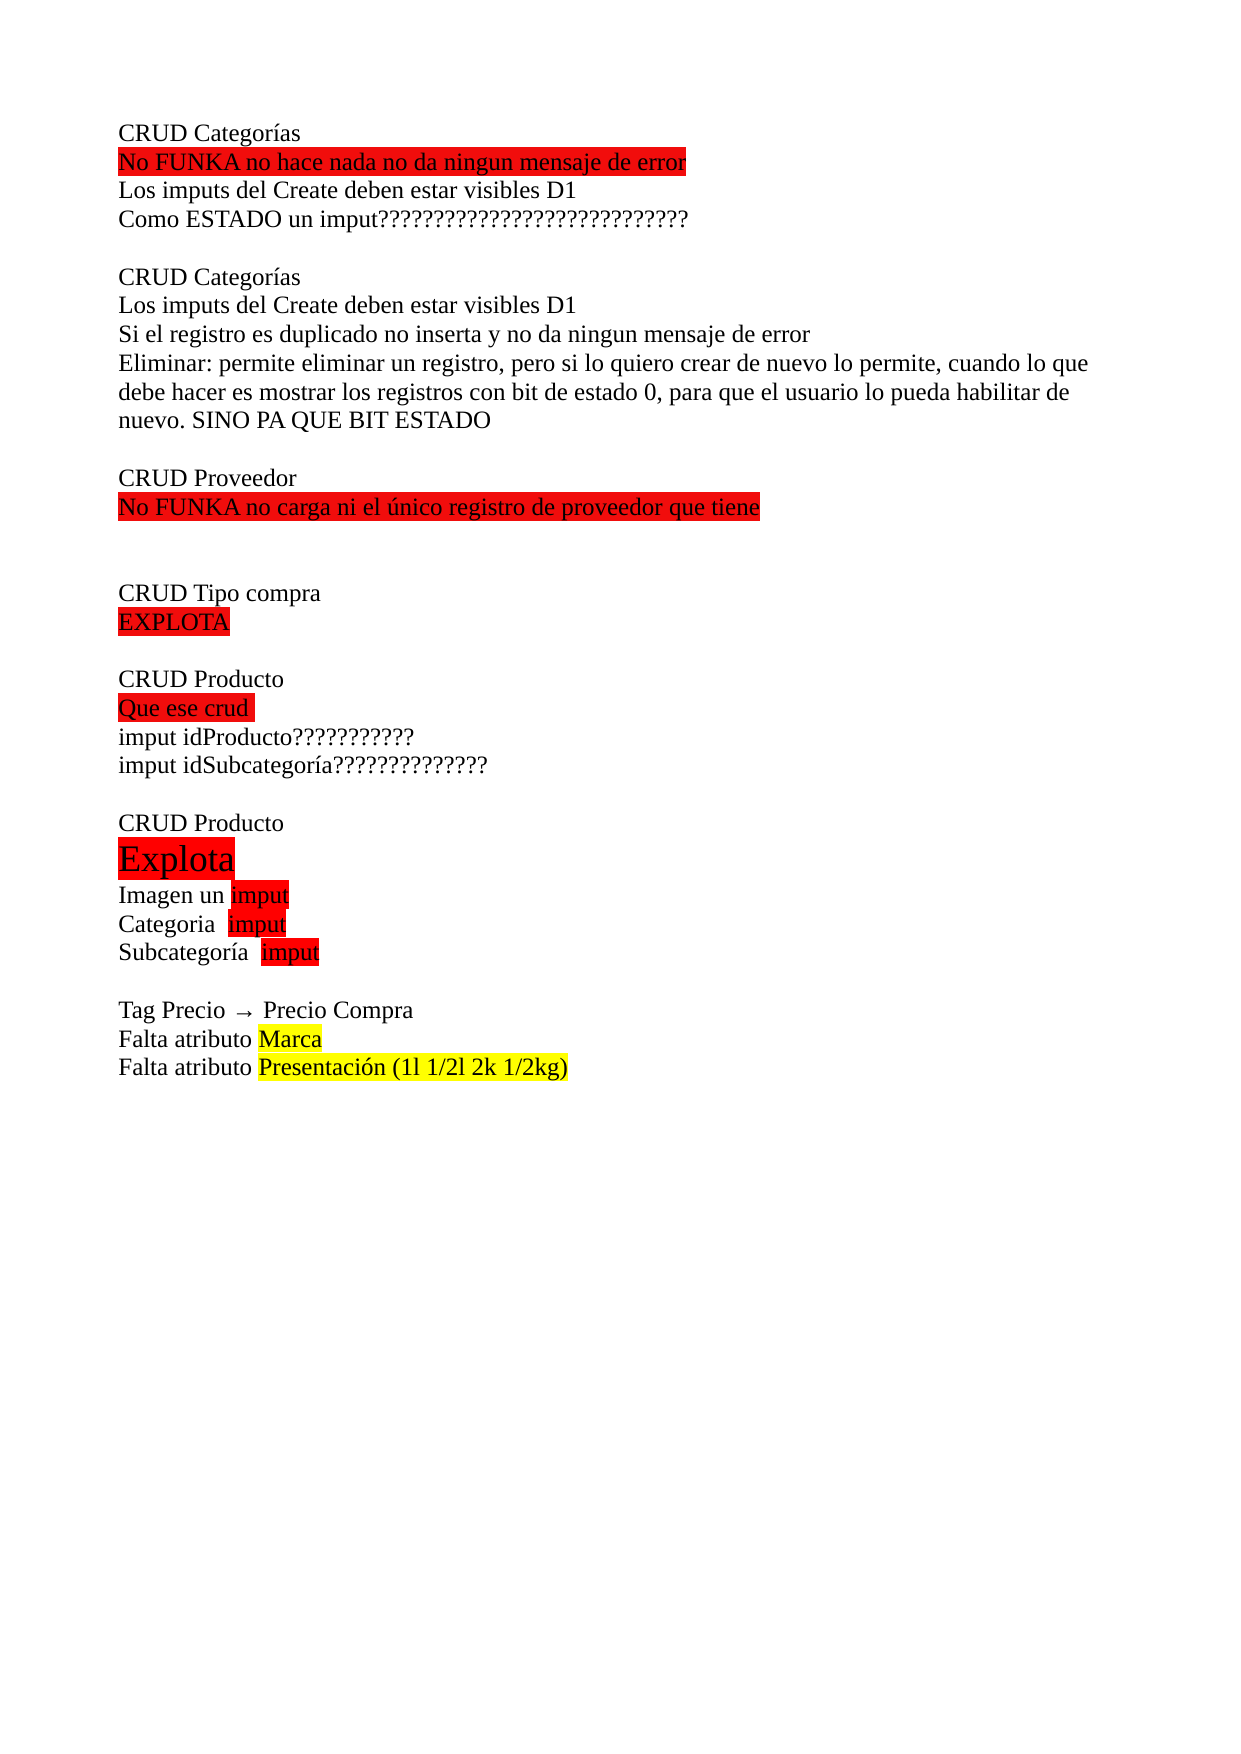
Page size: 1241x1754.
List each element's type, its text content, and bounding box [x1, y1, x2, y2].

text Explota [118, 837, 1122, 880]
text CRUD Tipo compra [118, 578, 1122, 607]
text 💀 [118, 521, 1122, 549]
text Los imputs del Create deben estar visibles D1 [118, 291, 1122, 319]
text Imagen un imput [118, 880, 1122, 909]
text Subcategoría imput [118, 937, 1122, 966]
text Falta atributo Marca [118, 1024, 1122, 1052]
text imput idProducto??????????? [118, 722, 1122, 751]
text Como ESTADO un imput???????????????????????????? [118, 204, 1122, 233]
text No FUNKA no hace nada no da ningun mensaje de error [118, 147, 1122, 176]
text Si el registro es duplicado no inserta y no da ningun mensaje de error [118, 319, 1122, 348]
text CRUD Producto [118, 808, 1122, 837]
text Eliminar: permite eliminar un registro, pero si lo quiero crear de nuevo lo permite, cuando lo que debe hacer es mostrar los registros con bit de estado 0, para que el usuario lo pueda habilitar de nuevo. SINO PA QUE BIT ESTADO [118, 348, 1122, 434]
text EXPLOTA [118, 607, 1122, 636]
text imput idSubcategoría?????????????? [118, 751, 1122, 779]
text Que ese crud [118, 693, 1122, 722]
text CRUD Proveedor [118, 463, 1122, 492]
text Categoria imput [118, 909, 1122, 937]
text CRUD Producto [118, 664, 1122, 693]
text No FUNKA no carga ni el único registro de proveedor que tiene [118, 492, 1122, 521]
text Los imputs del Create deben estar visibles D1 [118, 176, 1122, 204]
text CRUD Categorías [118, 118, 1122, 147]
text Tag Precio → Precio Compra [118, 995, 1122, 1024]
text CRUD Categorías [118, 262, 1122, 291]
text Falta atributo Presentación (1l 1/2l 2k 1/2kg) [118, 1052, 1122, 1081]
